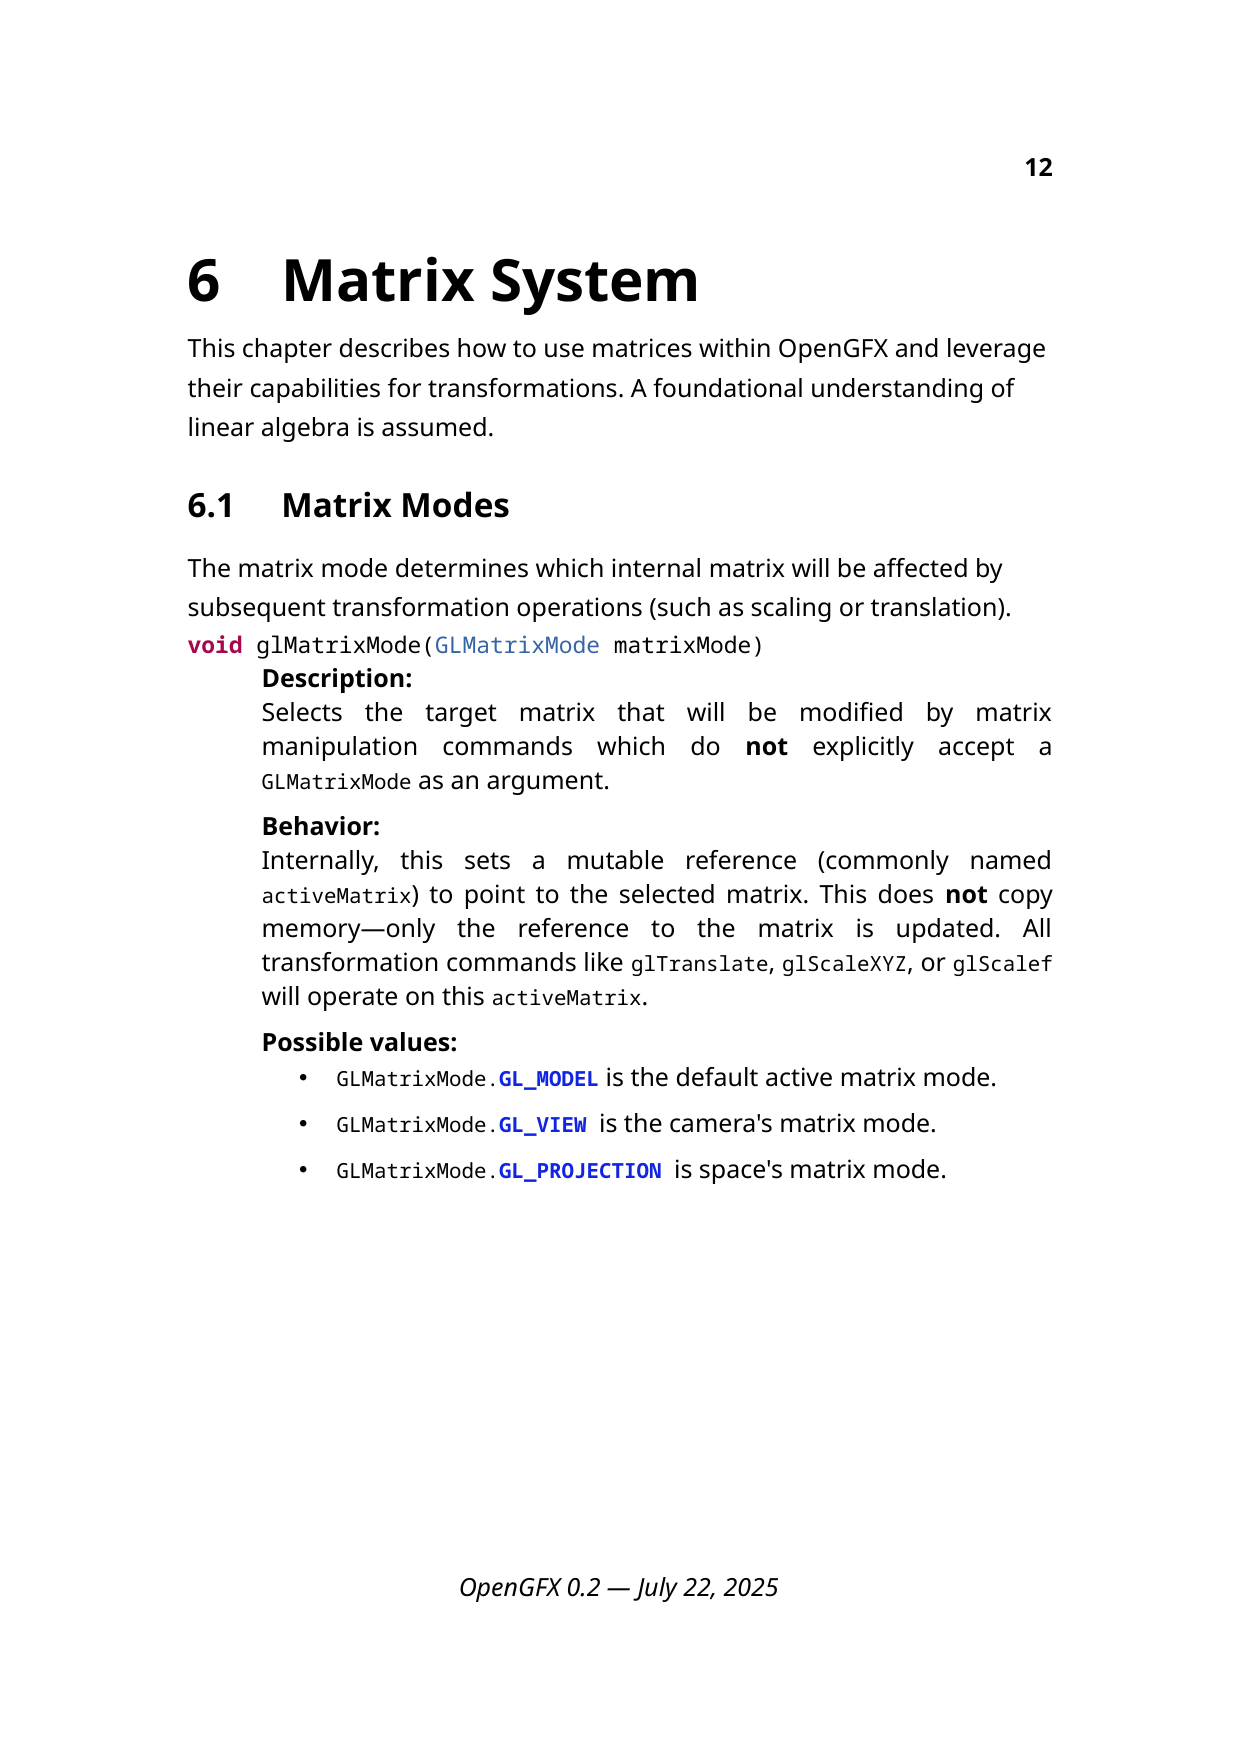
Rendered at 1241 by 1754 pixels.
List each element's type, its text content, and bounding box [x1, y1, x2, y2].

text void glMatrixMode(GLMatrixMode matrixMode) [187, 629, 1053, 661]
list GLMatrixMode.GL_VIEW is the camera's matrix mode. [299, 1105, 1053, 1139]
subtitle 6 Matrix System [187, 239, 1053, 318]
text Description: [261, 661, 1053, 694]
list GLMatrixMode.GL_MODEL is the default active matrix mode. [299, 1059, 1053, 1093]
subtitle 6.1 Matrix Modes [187, 482, 1053, 527]
text The matrix mode determines which internal matrix will be affected by subsequent transformation operations (such as scaling or translation). [187, 551, 1053, 624]
text Possible values: [261, 1025, 1053, 1059]
text Selects the target matrix that will be modified by matrix manipulation commands which do not explicitly accept a GLMatrixMode as an argument. [261, 694, 1053, 797]
list GLMatrixMode.GL_PROJECTION is space's matrix mode. [299, 1151, 1053, 1185]
text Behavior: [261, 809, 1053, 843]
text Internally, this sets a mutable reference (commonly named activeMatrix) to point to the selected matrix. This does not copy memory—only the reference to the matrix is updated. All transformation commands like glTranslate, glScaleXYZ, or glScalef will operate on this activeMatrix. [261, 843, 1053, 1013]
text This chapter describes how to use matrices within OpenGFX and leverage their capabilities for transformations. A foundational understanding of linear algebra is assumed. [187, 331, 1053, 443]
